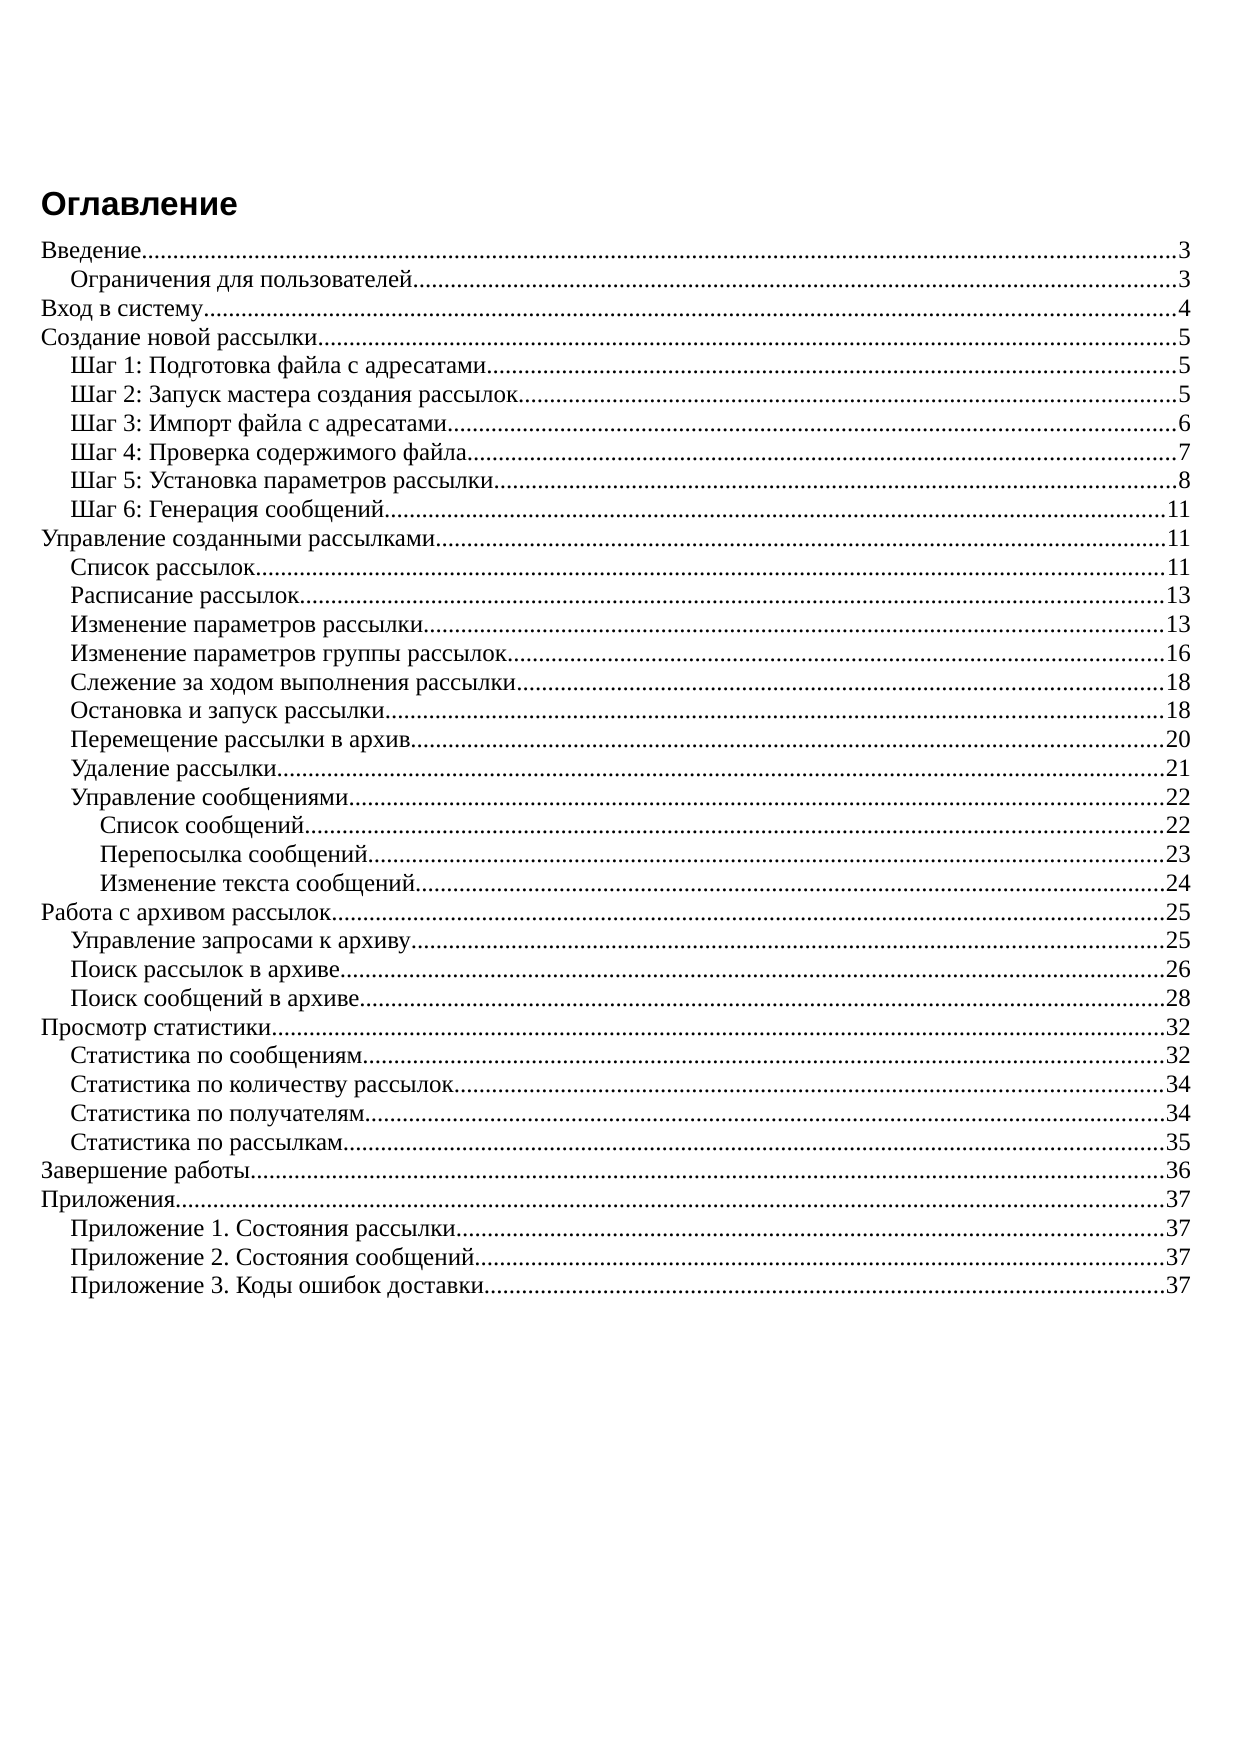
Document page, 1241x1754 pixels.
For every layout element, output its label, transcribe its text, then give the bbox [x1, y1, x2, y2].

text Шаг 4: Проверка содержимого файла 7 [70, 437, 1191, 465]
subtitle Оглавление [41, 184, 1191, 223]
text Работа с архивом рассылок 25 [41, 897, 1191, 925]
text Статистика по получателям 34 [70, 1098, 1191, 1127]
text Управление запросами к архиву 25 [70, 925, 1191, 954]
text Поиск сообщений в архиве 28 [70, 983, 1191, 1012]
text Приложение 2. Состояния сообщений 37 [70, 1242, 1191, 1270]
text Статистика по количеству рассылок 34 [70, 1069, 1191, 1098]
text Шаг 3: Импорт файла с адресатами 6 [70, 408, 1191, 437]
text Введение 3 [41, 235, 1191, 264]
text Вход в систему 4 [41, 293, 1191, 322]
text Управление сообщениями 22 [70, 782, 1191, 810]
text Перепосылка сообщений 23 [99, 839, 1191, 868]
text Список сообщений 22 [99, 810, 1191, 839]
text Поиск рассылок в архиве 26 [70, 954, 1191, 983]
text Остановка и запуск рассылки 18 [70, 695, 1191, 724]
text Шаг 2: Запуск мастера создания рассылок 5 [70, 379, 1191, 408]
text Статистика по сообщениям 32 [70, 1040, 1191, 1069]
text Ограничения для пользователей 3 [70, 264, 1191, 293]
text Приложения 37 [41, 1184, 1191, 1213]
text Статистика по рассылкам 35 [70, 1127, 1191, 1155]
text Шаг 5: Установка параметров рассылки 8 [70, 465, 1191, 494]
text Шаг 6: Генерация сообщений 11 [70, 494, 1191, 523]
text Приложение 1. Состояния рассылки 37 [70, 1213, 1191, 1242]
text Завершение работы 36 [41, 1155, 1191, 1184]
text Приложение 3. Коды ошибок доставки 37 [70, 1270, 1191, 1299]
text Шаг 1: Подготовка файла с адресатами 5 [70, 350, 1191, 379]
text Просмотр статистики 32 [41, 1012, 1191, 1040]
text Создание новой рассылки 5 [41, 322, 1191, 350]
text Список рассылок 11 [70, 552, 1191, 580]
text Расписание рассылок 13 [70, 580, 1191, 609]
text Слежение за ходом выполнения рассылки 18 [70, 667, 1191, 695]
text Изменение параметров рассылки 13 [70, 609, 1191, 638]
text Изменение параметров группы рассылок 16 [70, 638, 1191, 667]
text Удаление рассылки 21 [70, 753, 1191, 782]
text Перемещение рассылки в архив 20 [70, 724, 1191, 753]
text Изменение текста сообщений 24 [99, 868, 1191, 897]
text Управление созданными рассылками 11 [41, 523, 1191, 552]
